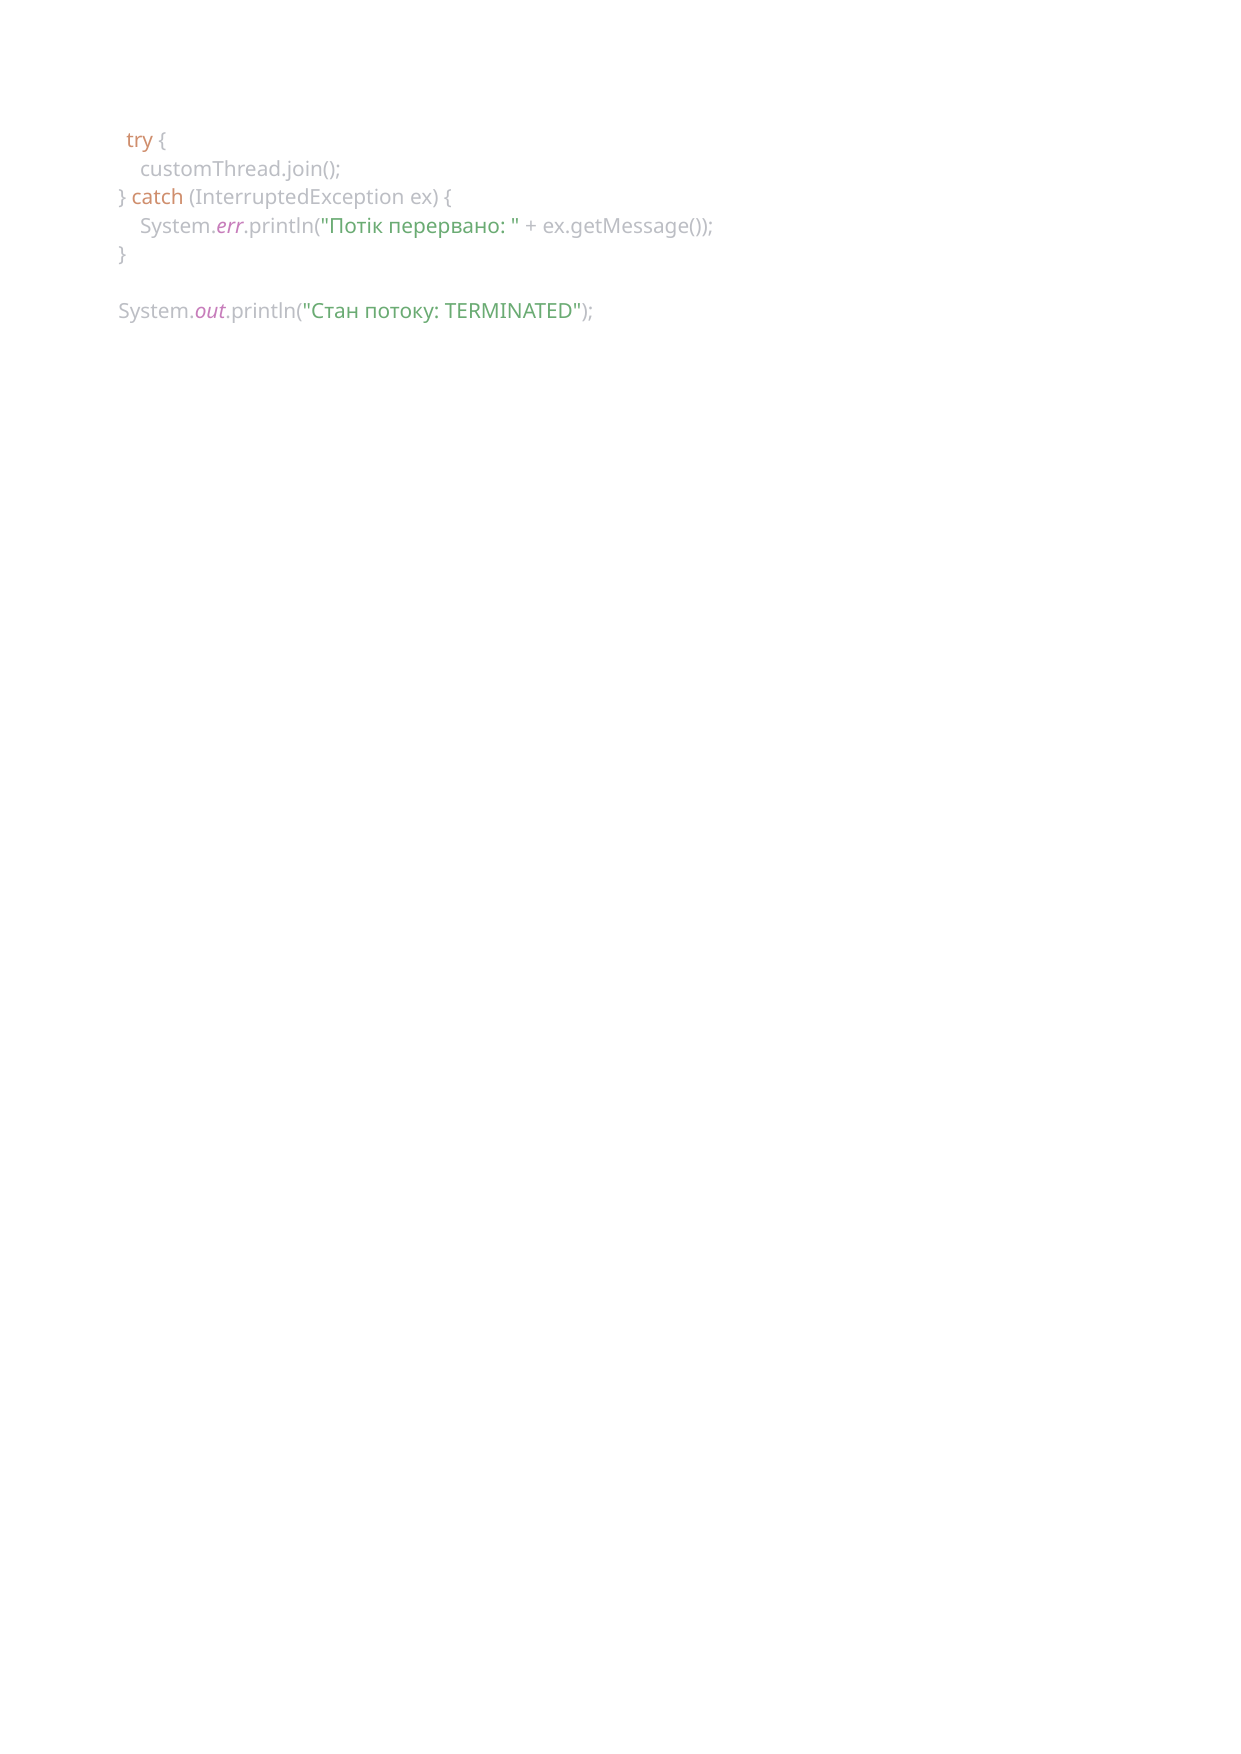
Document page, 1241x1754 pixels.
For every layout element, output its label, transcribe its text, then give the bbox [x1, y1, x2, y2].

text try { customThread.join(); } catch (InterruptedException ex) { System.err.println("Потік перервано: " + ex.getMessage()); } System.out.println("Стан потоку: TERMINATED"); [118, 118, 1122, 325]
